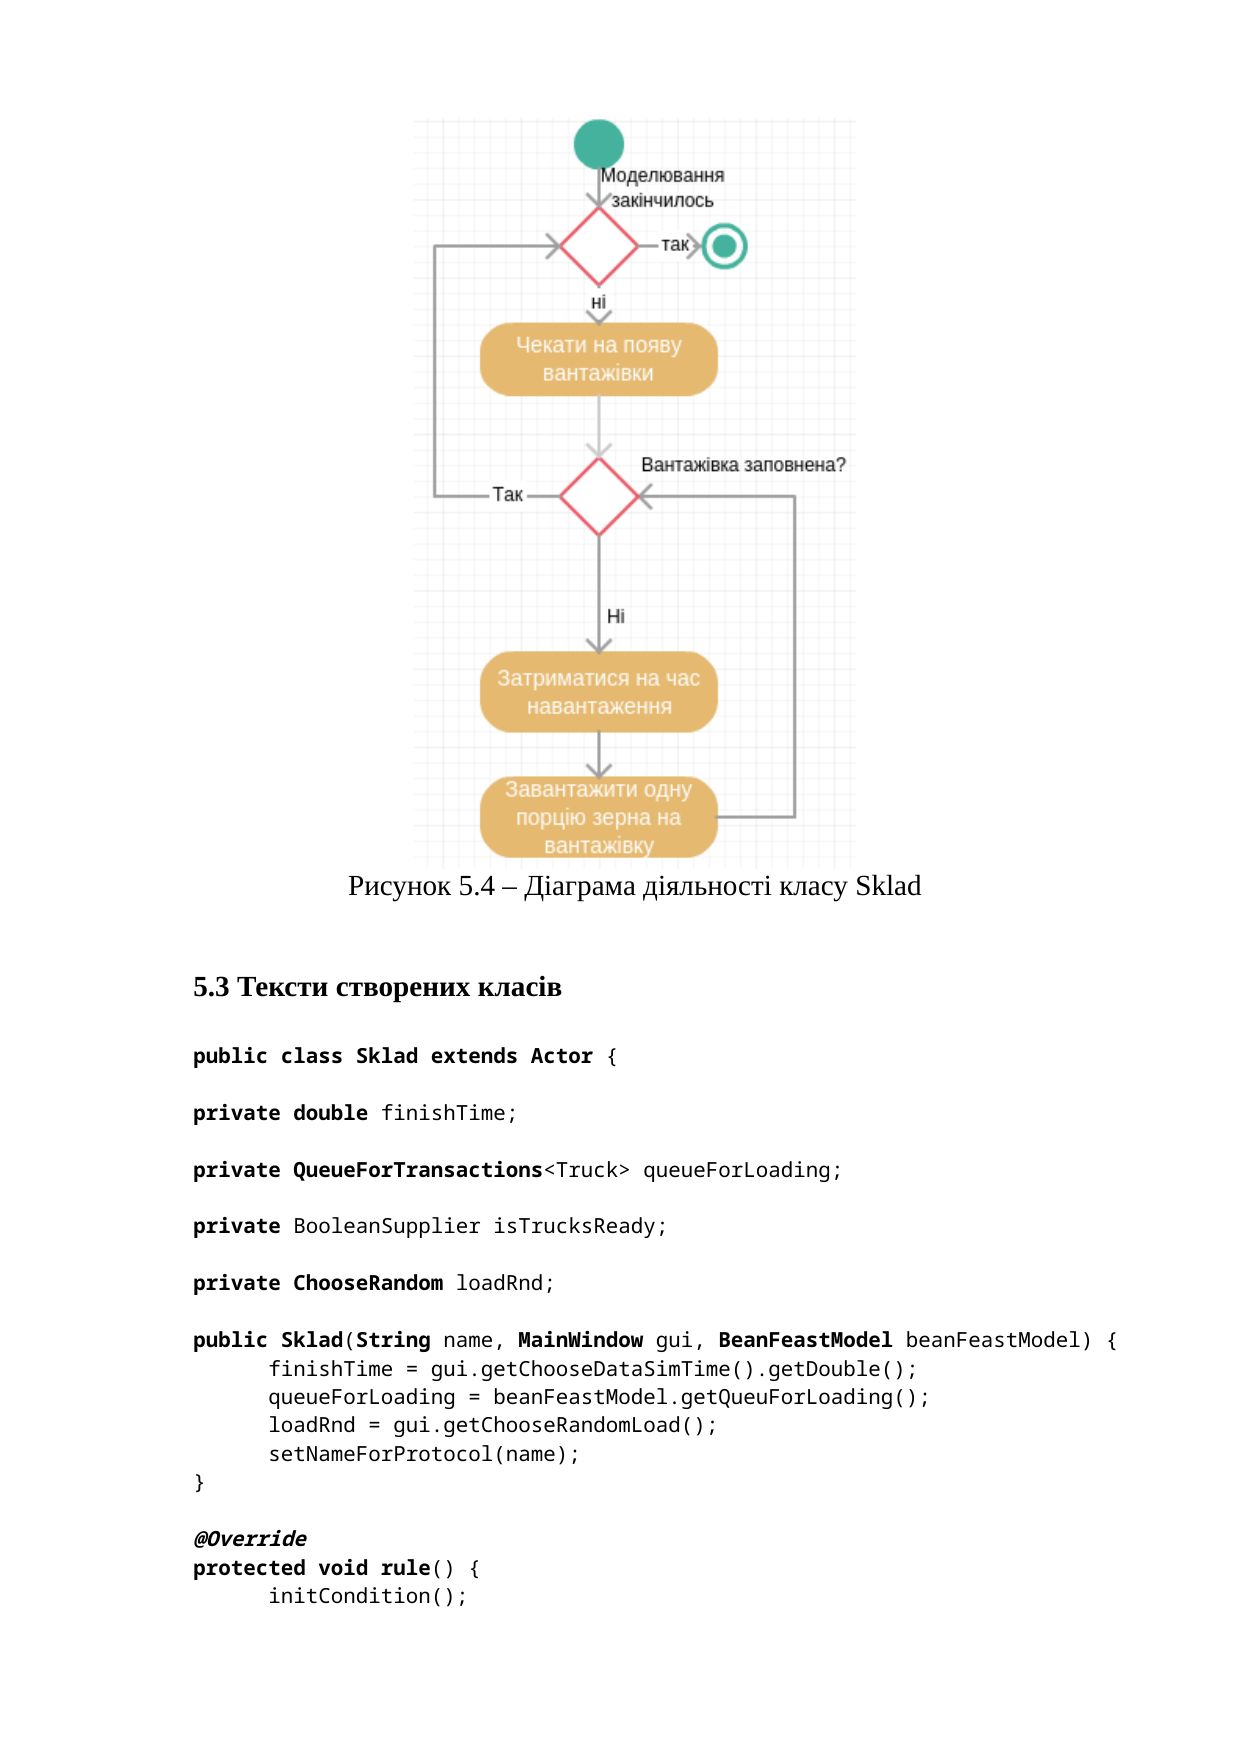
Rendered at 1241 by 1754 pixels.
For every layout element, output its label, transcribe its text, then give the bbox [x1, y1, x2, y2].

text queueForLoading = beanFeastModel.getQueuForLoading(); [118, 1382, 1152, 1411]
text public Sklad(String name, MainWindow gui, BeanFeastModel beanFeastModel) { [118, 1325, 1152, 1354]
text setNameForProtocol(name); [118, 1439, 1152, 1467]
text private ChooseRandom loadRnd; [118, 1268, 1152, 1297]
text Рисунок 5.4 – Діаграма діяльності класу Sklad [118, 118, 1152, 902]
text private double finishTime; [118, 1098, 1152, 1126]
text finishTime = gui.getChooseDataSimTime().getDouble(); [118, 1354, 1152, 1382]
text initCondition(); [118, 1581, 1152, 1610]
text loadRnd = gui.getChooseRandomLoad(); [118, 1411, 1152, 1439]
text public class Sklad extends Actor { [118, 1036, 1152, 1069]
text private QueueForTransactions<Truck> queueForLoading; [118, 1155, 1152, 1183]
text private BooleanSupplier isTrucksReady; [118, 1212, 1152, 1240]
text @Override [118, 1524, 1152, 1553]
text 5.3 Тексти створених класів [118, 969, 1152, 1002]
text } [118, 1467, 1152, 1496]
text protected void rule() { [118, 1553, 1152, 1581]
